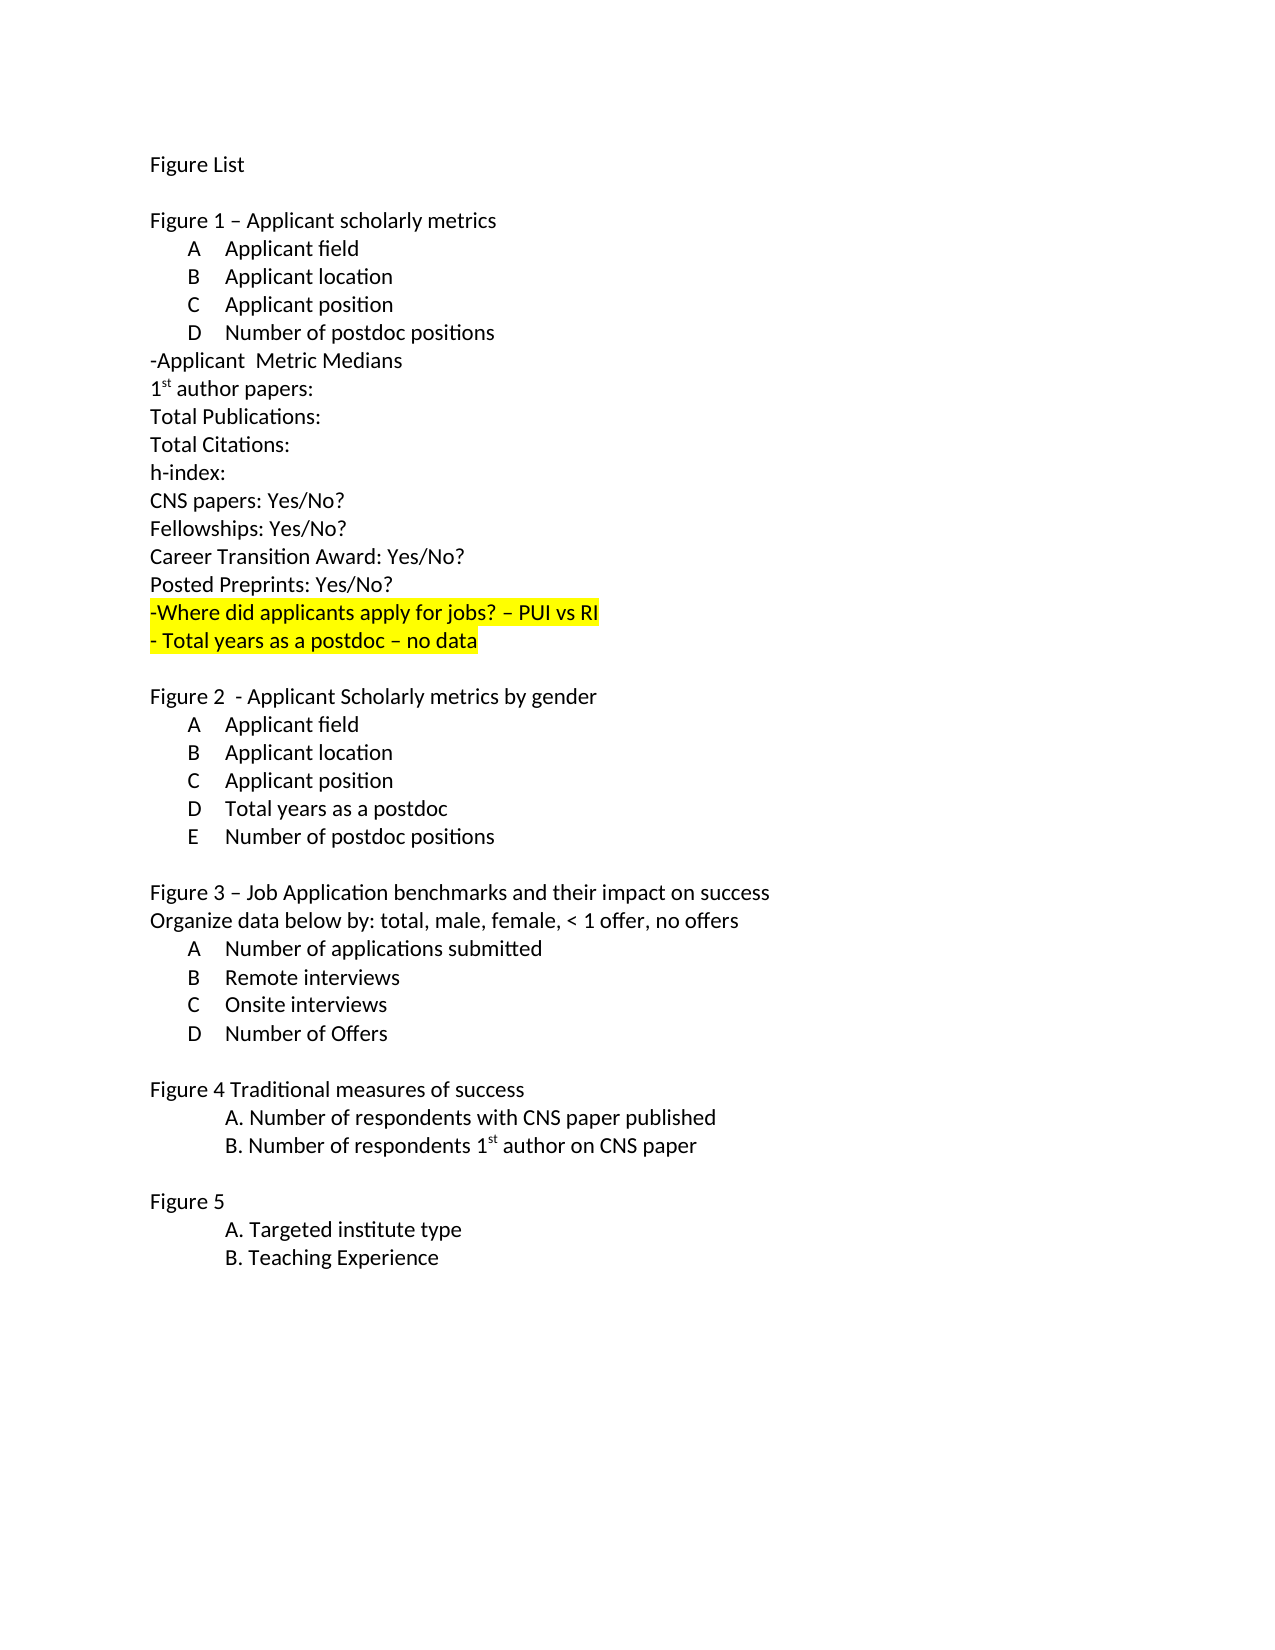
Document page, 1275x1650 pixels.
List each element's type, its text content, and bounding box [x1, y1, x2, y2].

text Figure 4 Traditional measures of success [150, 1075, 1125, 1103]
list Number of applications submitted [187, 934, 1125, 963]
text A. Number of respondents with CNS paper published [150, 1103, 1125, 1131]
list Applicant location [187, 262, 1125, 290]
text Figure 1 – Applicant scholarly metrics [150, 206, 1125, 234]
text h-index: [150, 458, 1125, 486]
text Figure 2 - Applicant Scholarly metrics by gender [150, 682, 1125, 710]
text 1st author papers: [150, 374, 1125, 402]
list Onsite interviews [187, 991, 1125, 1019]
list Number of Offers [187, 1019, 1125, 1047]
text Career Transition Award: Yes/No? [150, 542, 1125, 570]
text Total Citations: [150, 430, 1125, 458]
list Number of postdoc positions [187, 822, 1125, 851]
text -Where did applicants apply for jobs? – PUI vs RI [150, 598, 1125, 626]
list Applicant location [187, 738, 1125, 766]
list Total years as a postdoc [187, 794, 1125, 822]
text -Applicant Metric Medians [150, 346, 1125, 374]
list Applicant field [187, 234, 1125, 262]
text Fellowships: Yes/No? [150, 514, 1125, 542]
text B. Number of respondents 1st author on CNS paper [150, 1131, 1125, 1159]
text B. Teaching Experience [150, 1243, 1125, 1271]
list Applicant field [187, 710, 1125, 738]
text Figure 5 [150, 1187, 1125, 1215]
text Figure 3 – Job Application benchmarks and their impact on success [150, 878, 1125, 907]
text Figure List [150, 150, 1125, 178]
text Total Publications: [150, 402, 1125, 430]
list Remote interviews [187, 963, 1125, 991]
list Applicant position [187, 290, 1125, 318]
text CNS papers: Yes/No? [150, 486, 1125, 514]
text A. Targeted institute type [150, 1215, 1125, 1243]
text Posted Preprints: Yes/No? [150, 570, 1125, 598]
text - Total years as a postdoc – no data [150, 626, 1125, 654]
list Number of postdoc positions [187, 318, 1125, 346]
text Organize data below by: total, male, female, < 1 offer, no offers [150, 907, 1125, 934]
list Applicant position [187, 766, 1125, 794]
